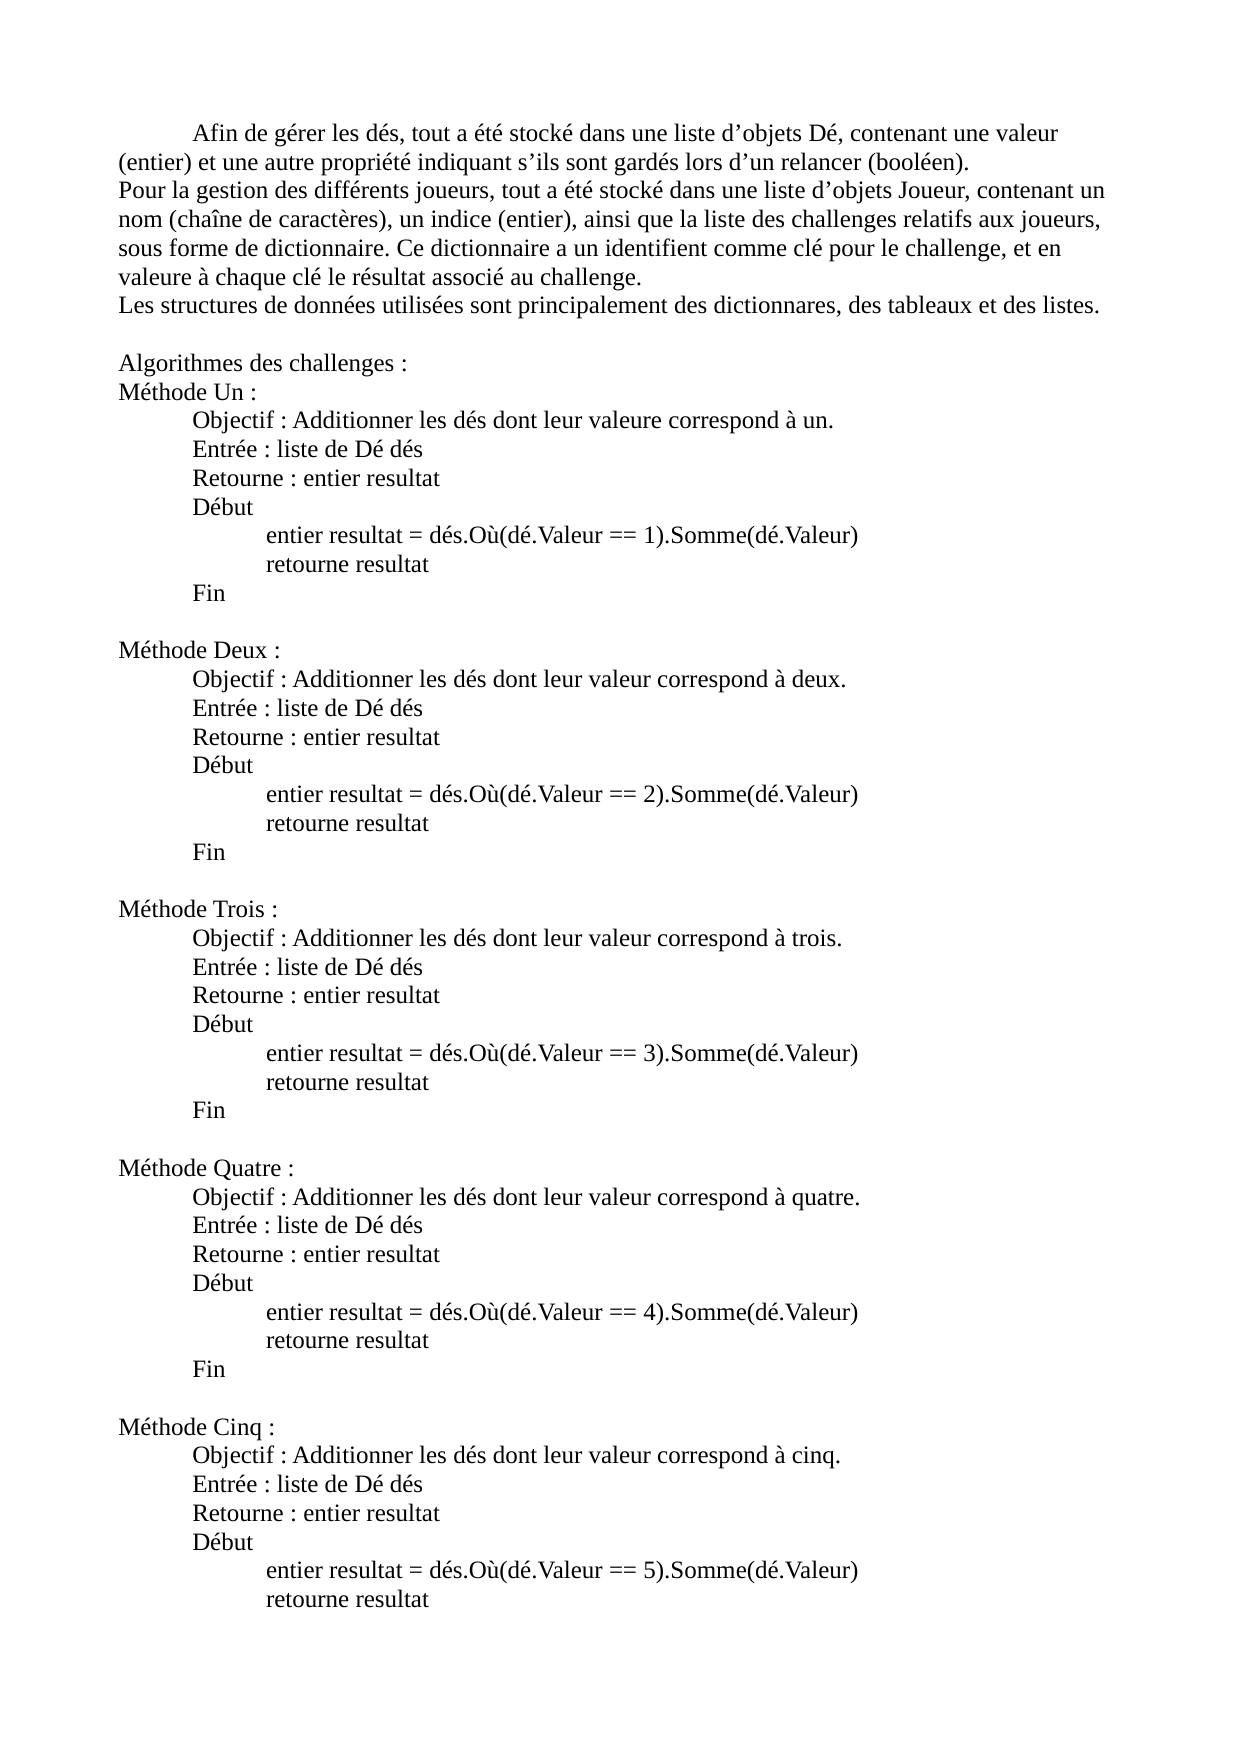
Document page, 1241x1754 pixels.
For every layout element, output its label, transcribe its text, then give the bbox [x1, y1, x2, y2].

text Entrée : liste de Dé dés [118, 1469, 1122, 1498]
text entier resultat = dés.Où(dé.Valeur == 5).Somme(dé.Valeur) [118, 1556, 1122, 1584]
text Les structures de données utilisées sont principalement des dictionnares, des tableaux et des listes. [118, 291, 1122, 319]
text Début [118, 751, 1122, 779]
text Méthode Un : [118, 377, 1122, 406]
text Entrée : liste de Dé dés [118, 952, 1122, 981]
text entier resultat = dés.Où(dé.Valeur == 3).Somme(dé.Valeur) [118, 1038, 1122, 1067]
text entier resultat = dés.Où(dé.Valeur == 4).Somme(dé.Valeur) [118, 1297, 1122, 1326]
text Méthode Cinq : [118, 1412, 1122, 1441]
text Méthode Trois : [118, 894, 1122, 923]
text retourne resultat [118, 808, 1122, 837]
text Retourne : entier resultat [118, 1498, 1122, 1527]
text Début [118, 1268, 1122, 1297]
text Retourne : entier resultat [118, 463, 1122, 492]
text Fin [118, 1096, 1122, 1124]
text Fin [118, 578, 1122, 607]
text Fin [118, 837, 1122, 866]
text Pour la gestion des différents joueurs, tout a été stocké dans une liste d’objets Joueur, contenant un nom (chaîne de caractères), un indice (entier), ainsi que la liste des challenges relatifs aux joueurs, sous forme de dictionnaire. Ce dictionnaire a un identifient comme clé pour le challenge, et en valeure à chaque clé le résultat associé au challenge. [118, 176, 1122, 291]
text Retourne : entier resultat [118, 1239, 1122, 1268]
text Entrée : liste de Dé dés [118, 693, 1122, 722]
text retourne resultat [118, 1584, 1122, 1613]
text Début [118, 1009, 1122, 1038]
text entier resultat = dés.Où(dé.Valeur == 1).Somme(dé.Valeur) [118, 521, 1122, 549]
text Retourne : entier resultat [118, 981, 1122, 1009]
text retourne resultat [118, 1067, 1122, 1096]
text Objectif : Additionner les dés dont leur valeur correspond à quatre. [118, 1182, 1122, 1211]
text Objectif : Additionner les dés dont leur valeure correspond à un. [118, 406, 1122, 434]
text Objectif : Additionner les dés dont leur valeur correspond à cinq. [118, 1441, 1122, 1469]
text Objectif : Additionner les dés dont leur valeur correspond à deux. [118, 664, 1122, 693]
text retourne resultat [118, 1326, 1122, 1354]
text Algorithmes des challenges : [118, 348, 1122, 377]
text Retourne : entier resultat [118, 722, 1122, 751]
text Entrée : liste de Dé dés [118, 1211, 1122, 1239]
text Entrée : liste de Dé dés [118, 434, 1122, 463]
text entier resultat = dés.Où(dé.Valeur == 2).Somme(dé.Valeur) [118, 779, 1122, 808]
text Fin [118, 1354, 1122, 1383]
text Méthode Quatre : [118, 1153, 1122, 1182]
text Début [118, 1527, 1122, 1556]
text retourne resultat [118, 549, 1122, 578]
text Afin de gérer les dés, tout a été stocké dans une liste d’objets Dé, contenant une valeur (entier) et une autre propriété indiquant s’ils sont gardés lors d’un relancer (booléen). [118, 118, 1122, 176]
text Objectif : Additionner les dés dont leur valeur correspond à trois. [118, 923, 1122, 952]
text Méthode Deux : [118, 636, 1122, 664]
text Début [118, 492, 1122, 521]
